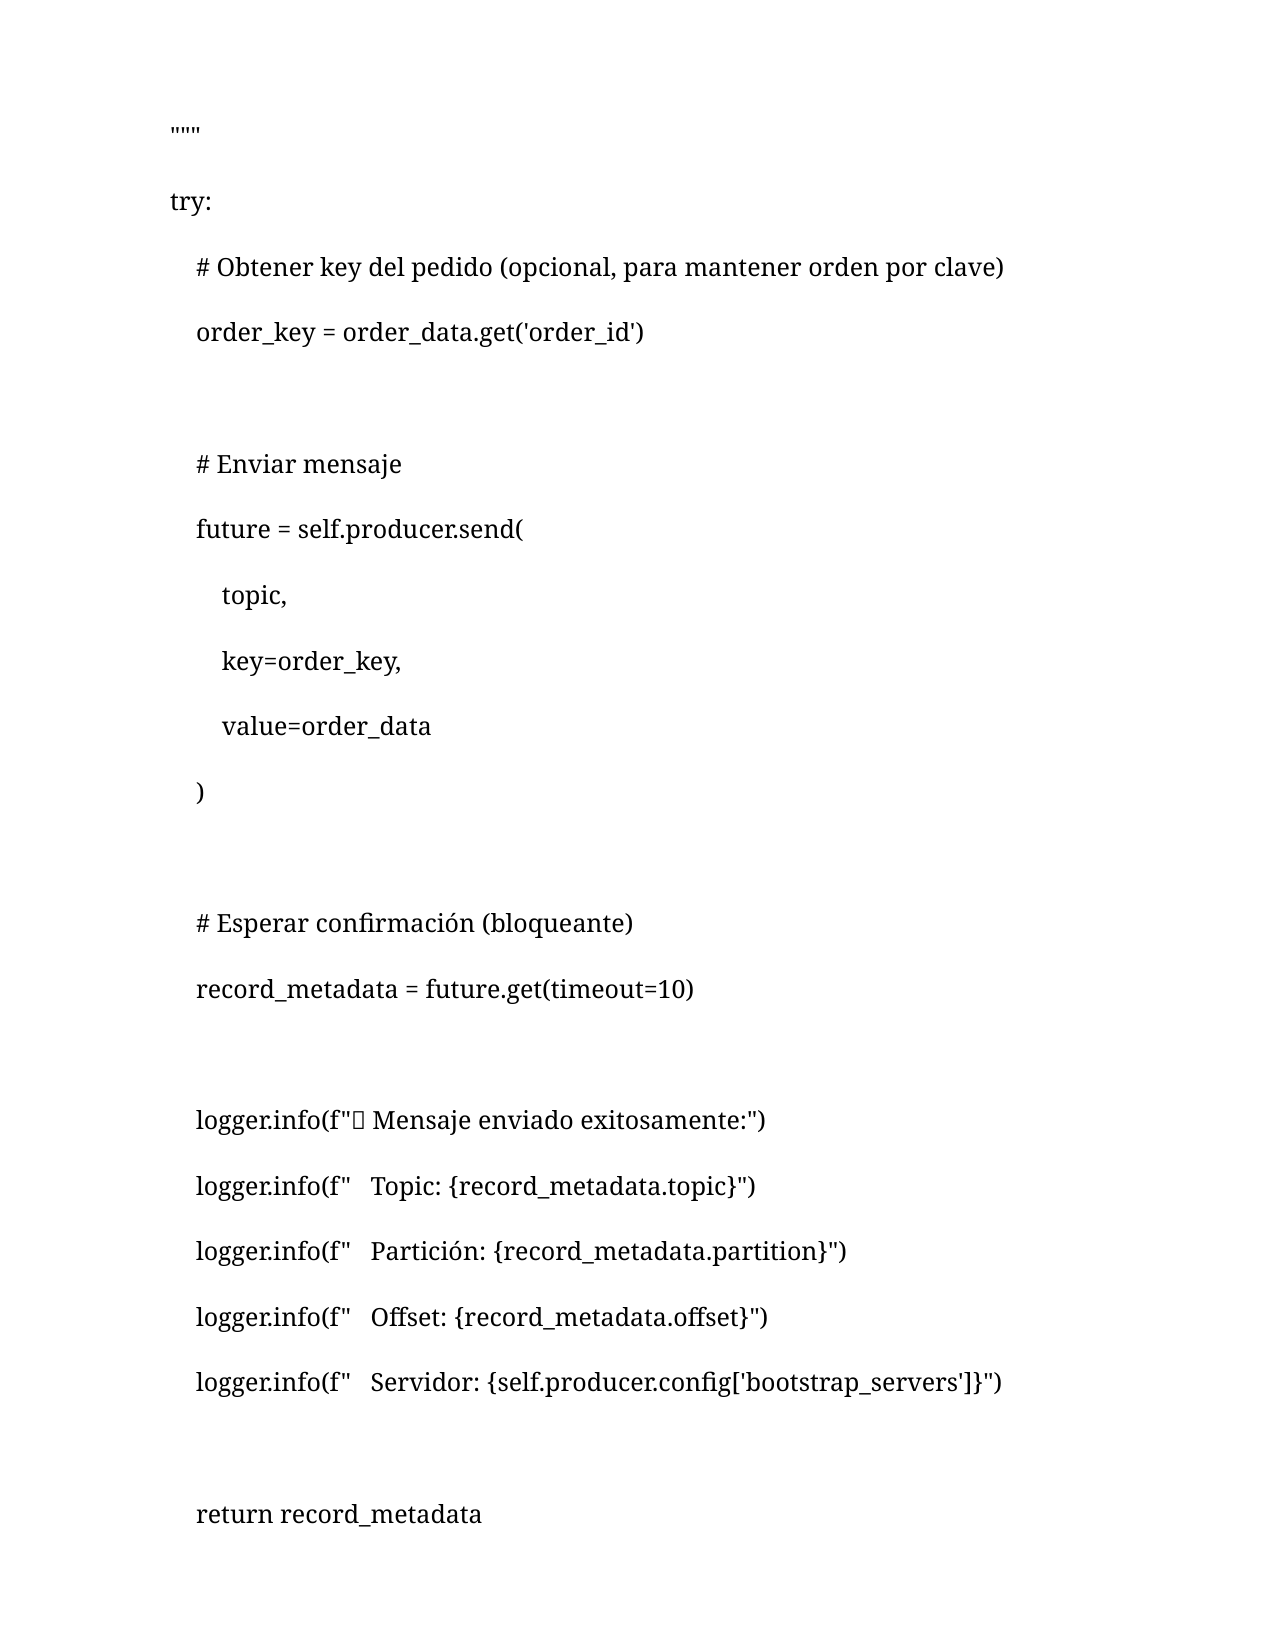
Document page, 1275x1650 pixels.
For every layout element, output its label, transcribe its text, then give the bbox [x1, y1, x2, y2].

text ) [118, 774, 1157, 808]
text return record_metadata [118, 1496, 1157, 1530]
text order_key = order_data.get('order_id') [118, 315, 1157, 349]
text # Obtener key del pedido (opcional, para mantener orden por clave) [118, 249, 1157, 283]
text # Esperar confirmación (bloqueante) [118, 906, 1157, 940]
text try: [118, 184, 1157, 218]
text value=order_data [118, 709, 1157, 743]
text """ [118, 118, 1157, 152]
text logger.info(f" Servidor: {self.producer.config['bootstrap_servers']}") [118, 1365, 1157, 1399]
text logger.info(f" Partición: {record_metadata.partition}") [118, 1234, 1157, 1268]
text topic, [118, 577, 1157, 612]
text key=order_key, [118, 643, 1157, 677]
text logger.info(f" Topic: {record_metadata.topic}") [118, 1168, 1157, 1202]
text logger.info(f"✅ Mensaje enviado exitosamente:") [118, 1102, 1157, 1137]
text future = self.producer.send( [118, 512, 1157, 546]
text # Enviar mensaje [118, 446, 1157, 480]
text logger.info(f" Offset: {record_metadata.offset}") [118, 1299, 1157, 1333]
text record_metadata = future.get(timeout=10) [118, 971, 1157, 1005]
